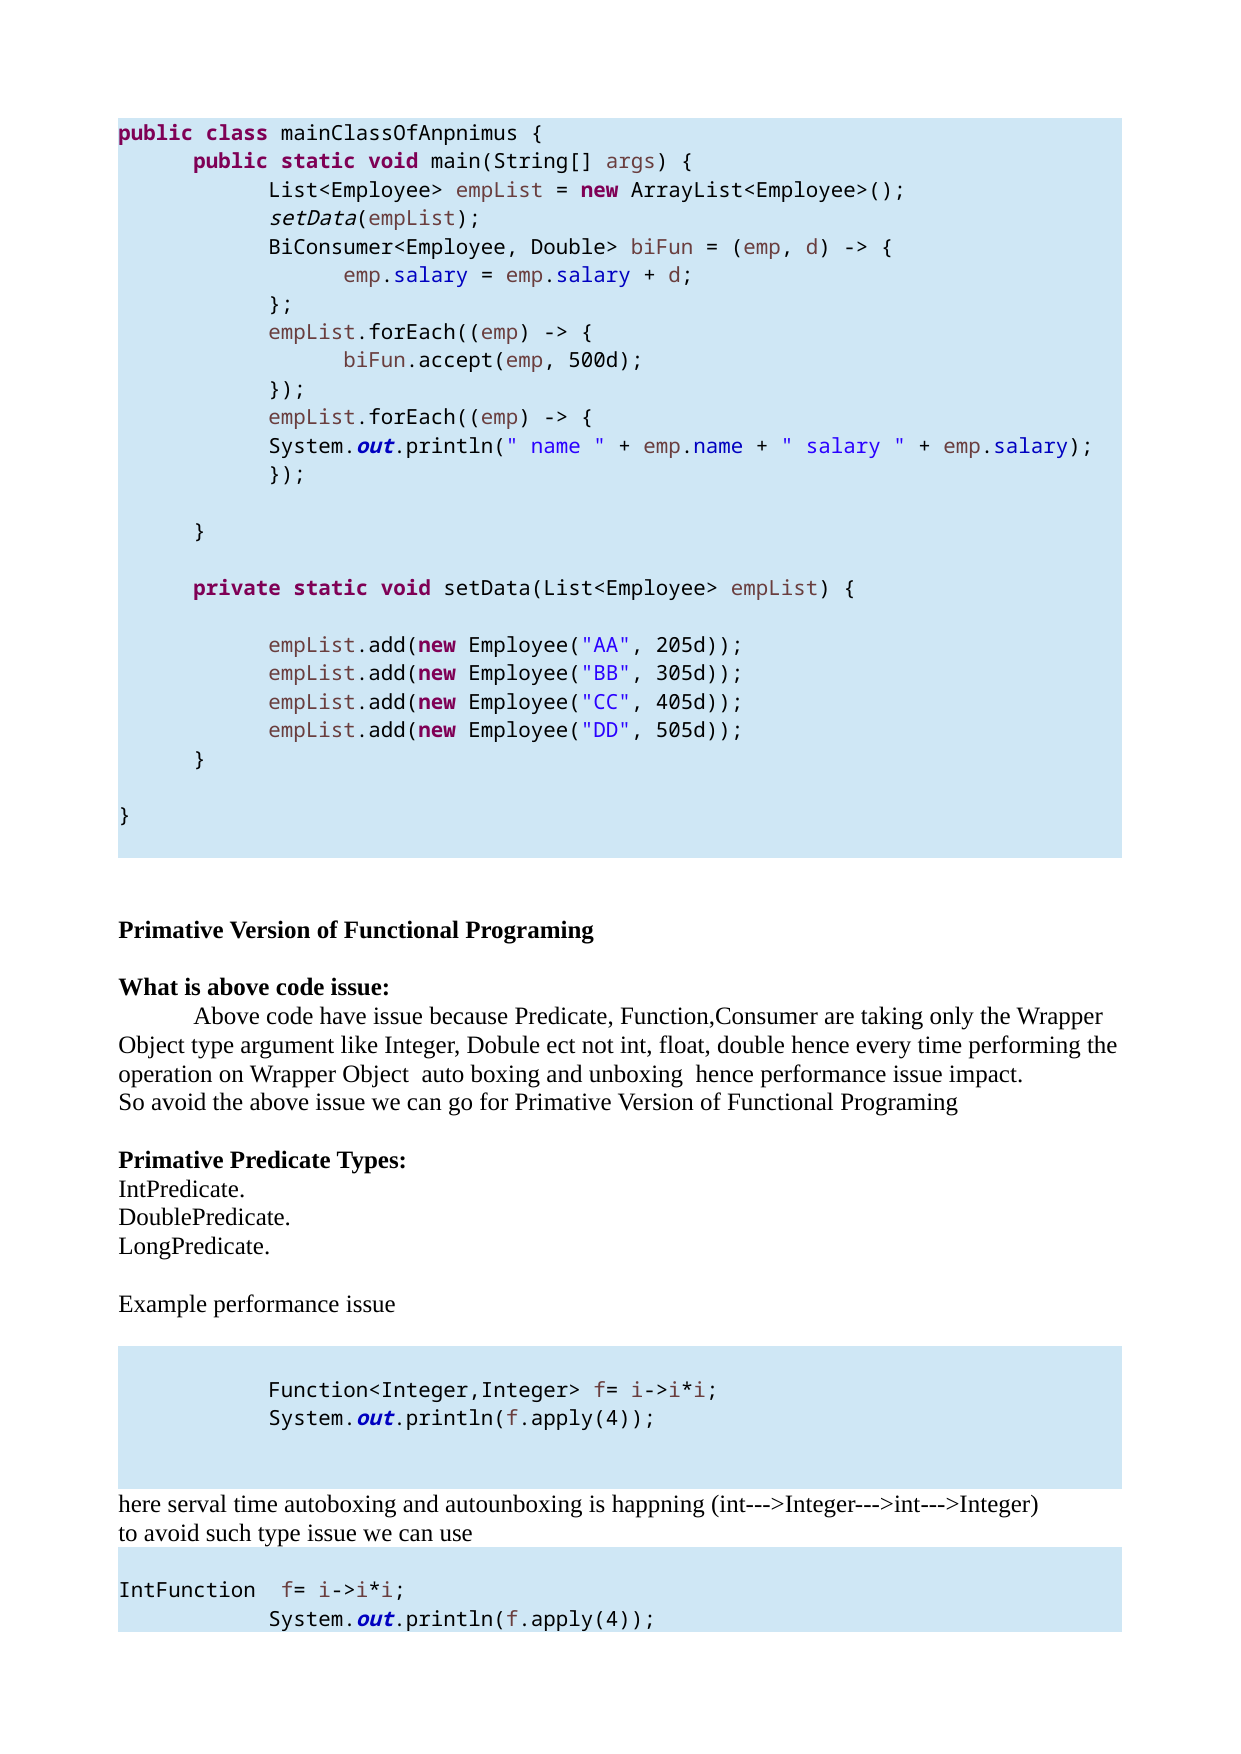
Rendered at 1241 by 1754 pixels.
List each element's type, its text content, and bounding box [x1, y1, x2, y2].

text Function<Integer,Integer> f= i->i*i; [118, 1375, 1122, 1403]
text System.out.println(f.apply(4)); [118, 1403, 1122, 1432]
text emp.salary = emp.salary + d; [118, 260, 1122, 289]
text } [118, 744, 1122, 772]
text IntFunction f= i->i*i; [118, 1575, 1122, 1604]
text IntPredicate. [118, 1174, 1122, 1202]
text }); [118, 374, 1122, 402]
text public class mainClassOfAnpnimus { [118, 118, 1122, 147]
text BiConsumer<Employee, Double> biFun = (emp, d) -> { [118, 232, 1122, 260]
text }); [118, 459, 1122, 488]
text here serval time autoboxing and autounboxing is happning (int--->Integer--->int--->Integer) [118, 1489, 1122, 1518]
text System.out.println(" name " + emp.name + " salary " + emp.salary); [118, 431, 1122, 459]
text Above code have issue because Predicate, Function,Consumer are taking only the Wrapper Object type argument like Integer, Dobule ect not int, float, double hence every time performing the operation on Wrapper Object auto boxing and unboxing hence performance issue impact. [118, 1001, 1122, 1087]
text empList.add(new Employee("BB", 305d)); [118, 658, 1122, 687]
text } [118, 801, 1122, 829]
text to avoid such type issue we can use [118, 1518, 1122, 1547]
text empList.add(new Employee("DD", 505d)); [118, 715, 1122, 744]
text empList.add(new Employee("AA", 205d)); [118, 630, 1122, 658]
text List<Employee> empList = new ArrayList<Employee>(); [118, 175, 1122, 203]
text Example performance issue [118, 1289, 1122, 1317]
text } [118, 516, 1122, 545]
text empList.forEach((emp) -> { [118, 402, 1122, 431]
text public static void main(String[] args) { [118, 147, 1122, 175]
text What is above code issue: [118, 972, 1122, 1001]
text empList.add(new Employee("CC", 405d)); [118, 687, 1122, 715]
text LongPredicate. [118, 1231, 1122, 1260]
text So avoid the above issue we can go for Primative Version of Functional Programing [118, 1087, 1122, 1116]
text empList.forEach((emp) -> { [118, 317, 1122, 346]
text Primative Version of Functional Programing [118, 915, 1122, 944]
text System.out.println(f.apply(4)); [118, 1604, 1122, 1632]
text private static void setData(List<Employee> empList) { [118, 573, 1122, 602]
text }; [118, 289, 1122, 317]
text Primative Predicate Types: [118, 1145, 1122, 1174]
text biFun.accept(emp, 500d); [118, 346, 1122, 374]
text DoublePredicate. [118, 1202, 1122, 1231]
text setData(empList); [118, 203, 1122, 232]
